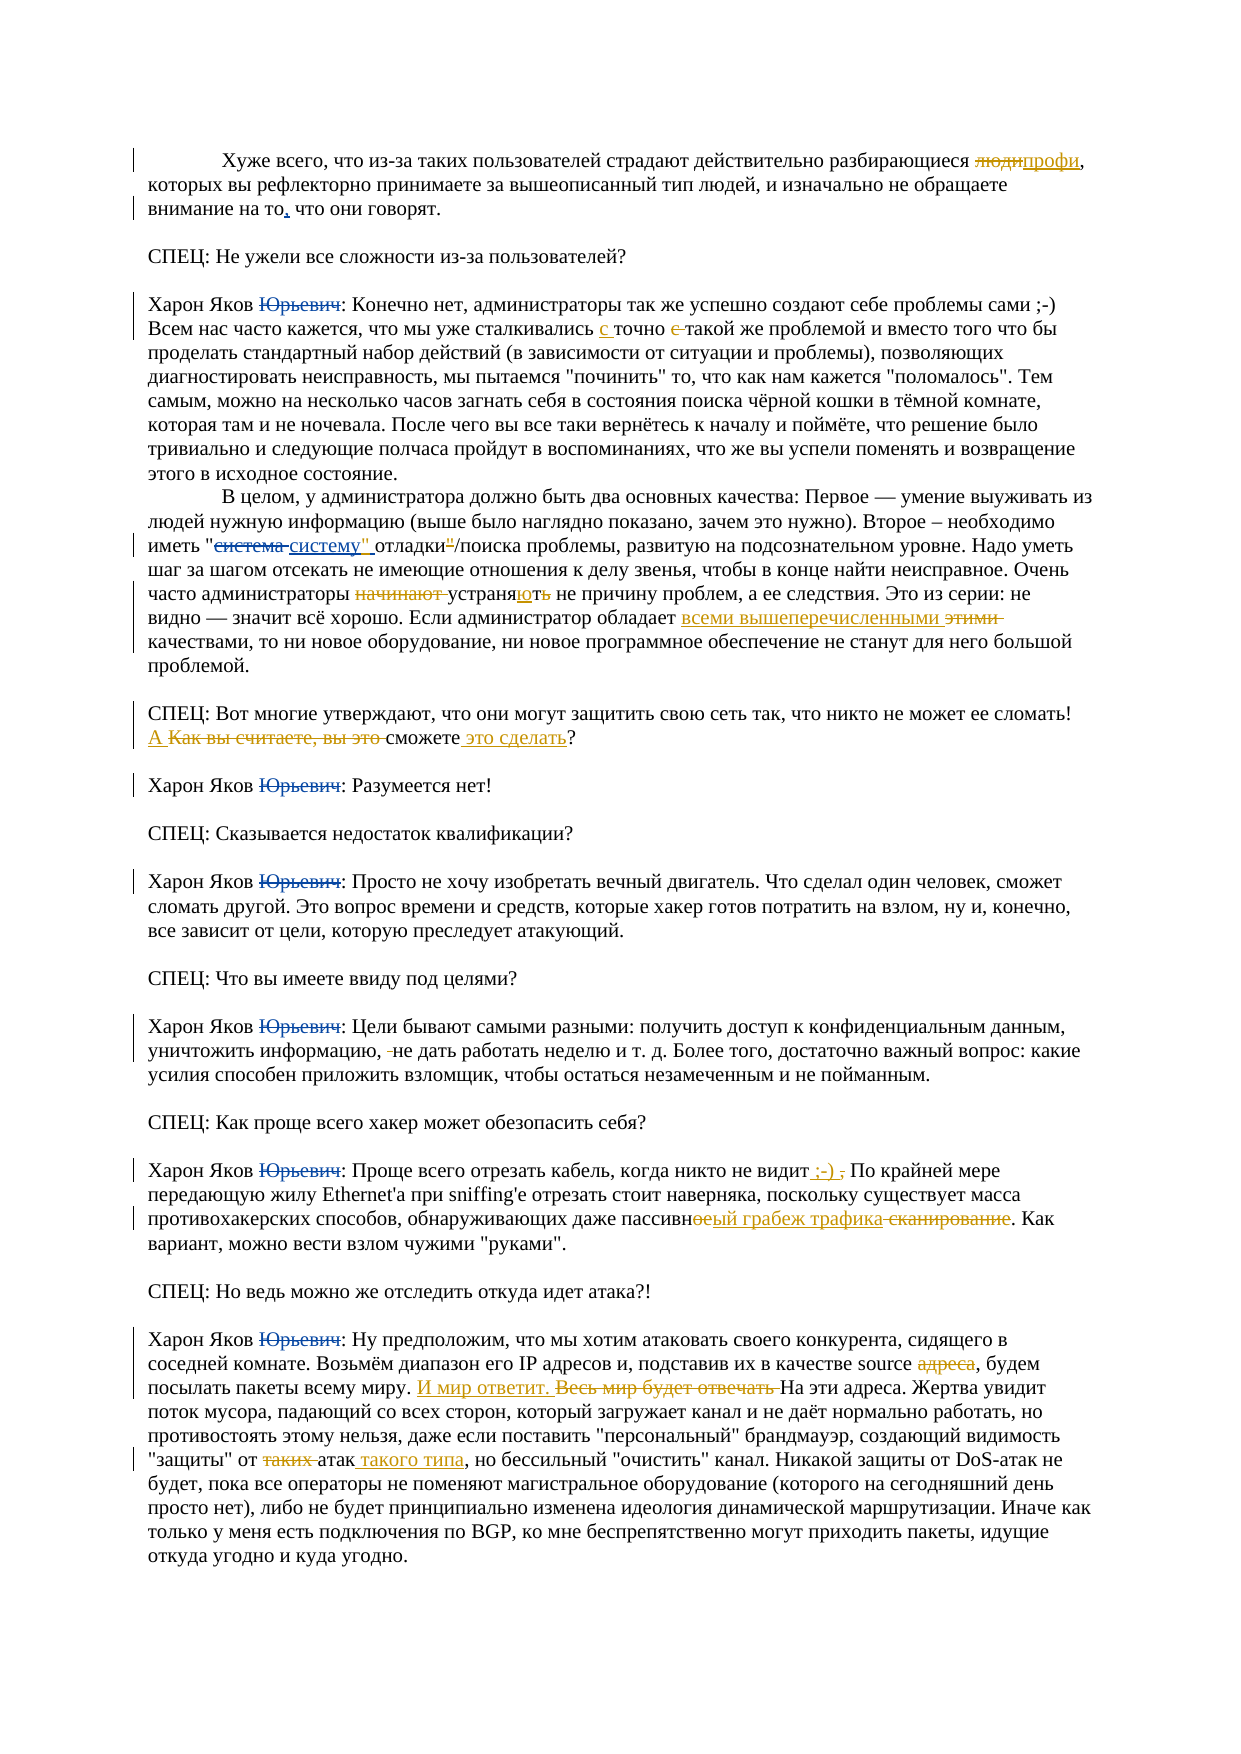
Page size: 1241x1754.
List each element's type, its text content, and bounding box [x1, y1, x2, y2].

text Харон Яков : Просто не хочу изобретать вечный двигатель. Что сделал один человек, сможет сломать другой. Это вопрос времени и средств, которые хакер готов потратить на взлом, ну и, конечно, все зависит от цели, которую преследует атакующий. [148, 869, 1093, 942]
subtitle СПЕЦ: Сказывается недостаток квалификации? [148, 821, 1093, 845]
text Харон Яков : Цели бывают самыми разными: получить доступ к конфиденциальным данным, уничтожить информацию, не дать работать неделю и т. д. Более того, достаточно важный вопрос: какие усилия способен приложить взломщик, чтобы остаться незамеченным и не пойманным. [148, 1014, 1093, 1086]
subtitle СПЕЦ: Не ужели все сложности из-за пользователей? [148, 244, 1093, 268]
text Хуже всего, что из-за таких пользователей страдают действительно разбирающиеся профи, которых вы рефлекторно принимаете за вышеописанный тип людей, и изначально не обращаете внимание на то, что они говорят. [148, 148, 1093, 220]
text Харон Яков : Ну предположим, что мы хотим атаковать своего конкурента, сидящего в соседней комнате. Возьмём диапазон его IP адресов и, подставив их в качестве source , будем посылать пакеты всему миру. И мир ответит. На эти адреса. Жертва увидит поток мусора, падающий со всех сторон, который загружает канал и не даёт нормально работать, но противостоять этому нельзя, даже если поставить "персональный" брандмауэр, создающий видимость "защиты" от атак такого типа, но бессильный "очистить" канал. Никакой защиты от DoS-атак не будет, пока все операторы не поменяют магистральное оборудование (которого на сегодняшний день просто нет), либо не будет принципиально изменена идеология динамической маршрутизации. Иначе как только у меня есть подключения по BGP, ко мне беспрепятственно могут приходить пакеты, идущие откуда угодно и куда угодно. [148, 1327, 1093, 1567]
text Харон Яков : Проще всего отрезать кабель, когда никто не видит ;-) По крайней мере передающую жилу Ethernet'а при sniffing'е отрезать стоит наверняка, поскольку существует масса противохакерских способов, обнаруживающих даже пассивный грабеж трафика. Как вариант, можно вести взлом чужими "руками". [148, 1158, 1093, 1254]
text Харон Яков : Конечно нет, администраторы так же успешно создают себе проблемы сами ;-) Всем нас часто кажется, что мы уже сталкивались с точно такой же проблемой и вместо того что бы проделать стандартный набор действий (в зависимости от ситуации и проблемы), позволяющих диагностировать неисправность, мы пытаемся "починить" то, что как нам кажется "поломалось". Тем самым, можно на несколько часов загнать себя в состояния поиска чёрной кошки в тёмной комнате, которая там и не ночевала. После чего вы все таки вернётесь к началу и поймёте, что решение было тривиально и следующие полчаса пройдут в воспоминаниях, что же вы успели поменять и возвращение этого в исходное состояние. [148, 292, 1093, 484]
text СПЕЦ: Вот многие утверждают, что они могут защитить свою сеть так, что никто не может ее сломать! А сможете это сделать? [148, 701, 1093, 749]
subtitle СПЕЦ: Как проще всего хакер может обезопасить себя? [148, 1110, 1093, 1134]
subtitle Харон Яков : Разумеется нет! [148, 773, 1093, 797]
text В целом, у администратора должно быть два основных качества: Первое — умение выуживать из людей нужную информацию (выше было наглядно показано, зачем это нужно). Второе – необходимо иметь "систему" отладки/поиска проблемы, развитую на подсознательном уровне. Надо уметь шаг за шагом отсекать не имеющие отношения к делу звенья, чтобы в конце найти неисправное. Очень часто администраторы устраняют не причину проблем, а ее следствия. Это из серии: не видно — значит всё хорошо. Если администратор обладает всеми вышеперечисленными качествами, то ни новое оборудование, ни новое программное обеспечение не станут для него большой проблемой. [148, 484, 1093, 677]
subtitle СПЕЦ: Что вы имеете ввиду под целями? [148, 966, 1093, 990]
subtitle СПЕЦ: Но ведь можно же отследить откуда идет атака?! [148, 1278, 1093, 1303]
